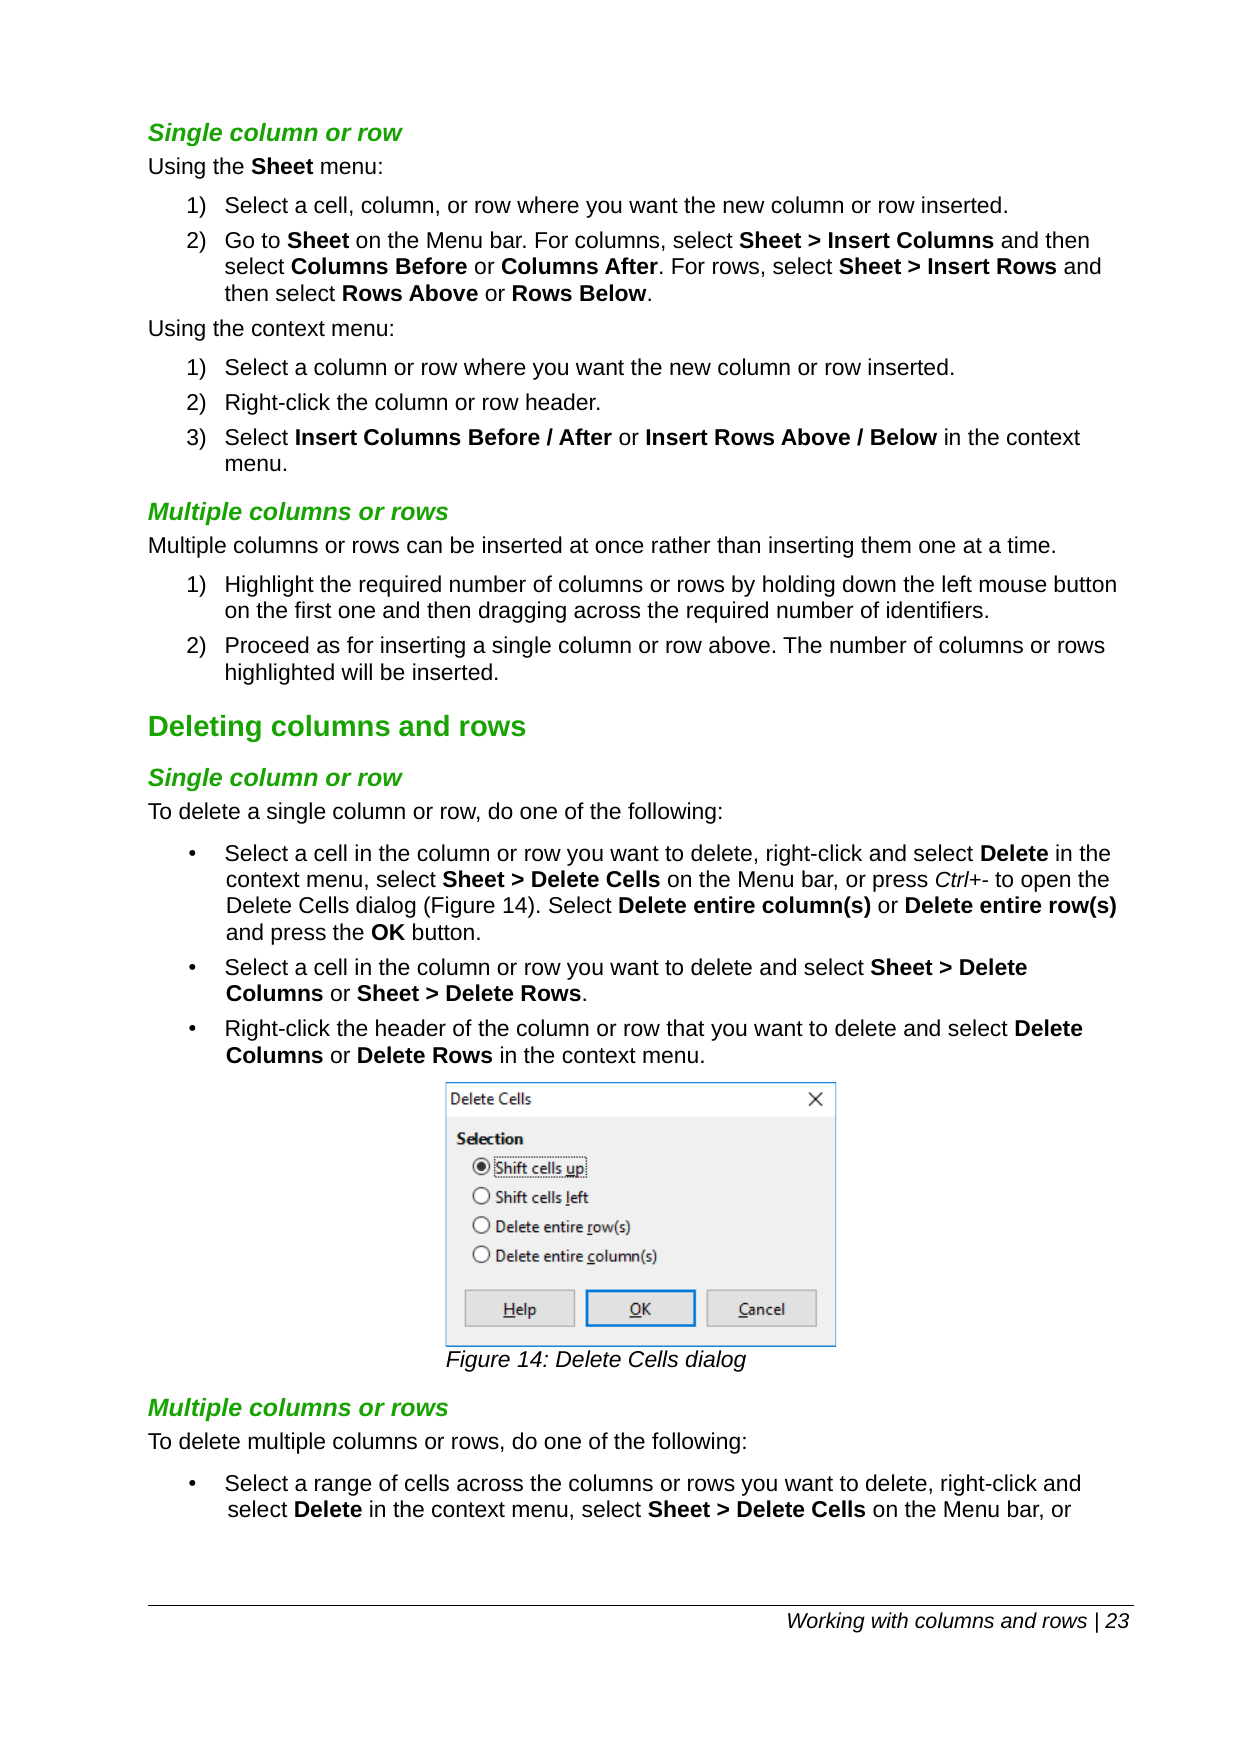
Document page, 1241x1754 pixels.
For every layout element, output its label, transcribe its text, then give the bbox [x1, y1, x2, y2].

list Select Insert Columns Before / After or Insert Rows Above / Below in the context menu. [207, 424, 1134, 477]
subtitle Multiple columns or rows [148, 497, 1134, 526]
list Select a cell in the column or row you want to delete and select Sheet > Delete Columns or Sheet > Delete Rows. [185, 951, 1134, 1006]
list Highlight the required number of columns or rows by holding down the left mouse button on the first one and then dragging across the required number of identifiers. [207, 571, 1134, 624]
list Proceed as for inserting a single column or row above. The number of columns or rows highlighted will be inserted. [207, 632, 1134, 685]
list Select a range of cells across the columns or rows you want to delete, right-click and select Delete in the context menu, select Sheet > Delete Cells on the Menu bar, or [185, 1467, 1134, 1525]
subtitle Single column or row [148, 763, 1134, 792]
list Right-click the header of the column or row that you want to delete and select Delete Columns or Delete Rows in the context menu. [185, 1012, 1134, 1071]
list Select a cell, column, or row where you want the new column or row inserted. [207, 192, 1134, 218]
list Go to Sheet on the Menu bar. For columns, select Sheet > Insert Columns and then select Columns Before or Columns After. For rows, select Sheet > Insert Rows and then select Rows Above or Rows Below. [207, 227, 1134, 306]
list To delete a single column or row, do one of the following: [148, 798, 1134, 824]
subtitle Deleting columns and rows [148, 709, 1134, 742]
list Multiple columns or rows can be inserted at once rather than inserting them one at a time. [148, 532, 1134, 558]
list Using the Sheet menu: [148, 153, 1134, 179]
list Select a column or row where you want the new column or row inserted. [207, 354, 1134, 380]
subtitle Multiple columns or rows [148, 1393, 1134, 1422]
picture [445, 1082, 837, 1347]
text Figure 14: Delete Cells dialog [446, 1347, 836, 1373]
list Using the context menu: [148, 315, 1134, 341]
list Select a cell in the column or row you want to delete, right-click and select Delete in the context menu, select Sheet > Delete Cells on the Menu bar, or press Ctrl+- to open the Delete Cells dialog (Figure 14). Select Delete entire column(s) or Delete entire row(s) and press the OK button. [185, 837, 1134, 945]
list To delete multiple columns or rows, do one of the following: [148, 1428, 1134, 1454]
list Right-click the column or row header. [207, 389, 1134, 415]
subtitle Single column or row [148, 118, 1134, 147]
